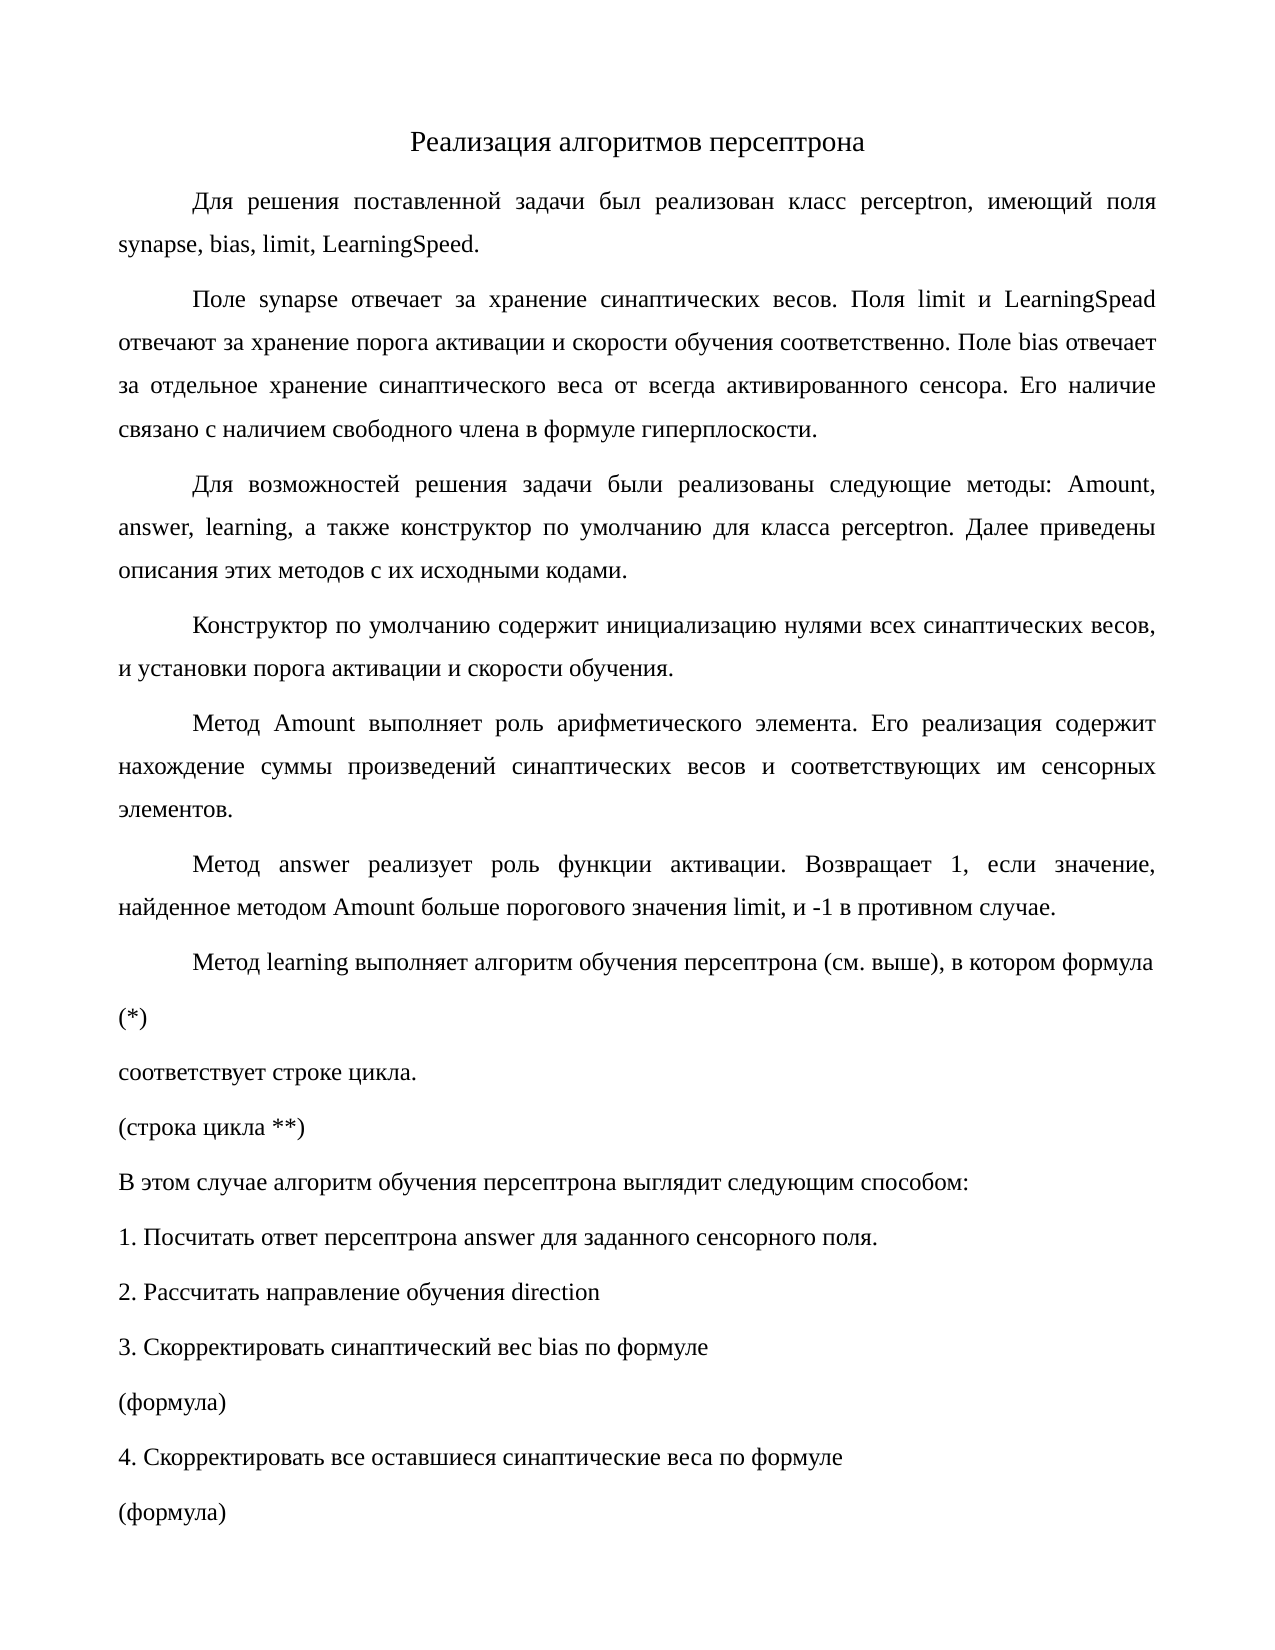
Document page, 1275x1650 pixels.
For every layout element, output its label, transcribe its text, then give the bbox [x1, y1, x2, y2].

text Метод learning выполняет алгоритм обучения персептрона (см. выше), в котором формула [118, 947, 1157, 976]
text Конструктор по умолчанию содержит инициализацию нулями всех синаптических весов, и установки порога активации и скорости обучения. [118, 610, 1157, 682]
text В этом случае алгоритм обучения персептрона выглядит следующим способом: [118, 1167, 1157, 1196]
text 1. Посчитать ответ персептрона answer для заданного сенсорного поля. [118, 1222, 1157, 1251]
text 4. Скорректировать все оставшиеся синаптические веса по формуле [118, 1442, 1157, 1471]
text Для решения поставленной задачи был реализован класс perceptron, имеющий поля synapse, bias, limit, LearningSpeed. [118, 186, 1157, 258]
text Для возможностей решения задачи были реализованы следующие методы: Amount, answer, learning, а также конструктор по умолчанию для класса perceptron. Далее приведены описания этих методов с их исходными кодами. [118, 469, 1157, 584]
text (формула) [118, 1497, 1157, 1526]
text (формула) [118, 1387, 1157, 1416]
text (*) [118, 1002, 1157, 1031]
text Поле synapse отвечает за хранение синаптических весов. Поля limit и LearningSpead отвечают за хранение порога активации и скорости обучения соответственно. Поле bias отвечает за отдельное хранение синаптического веса от всегда активированного сенсора. Его наличие связано с наличием свободного члена в формуле гиперплоскости. [118, 284, 1157, 442]
text Реализация алгоритмов персептрона [118, 124, 1157, 158]
text 3. Скорректировать синаптический вес bias по формуле [118, 1332, 1157, 1361]
text 2. Рассчитать направление обучения direction [118, 1277, 1157, 1306]
text (строка цикла **) [118, 1112, 1157, 1141]
text Метод Amount выполняет роль арифметического элемента. Его реализация содержит нахождение суммы произведений синаптических весов и соответствующих им сенсорных элементов. [118, 708, 1157, 823]
text Метод answer реализует роль функции активации. Возвращает 1, если значение, найденное методом Amount больше порогового значения limit, и -1 в противном случае. [118, 849, 1157, 921]
text соответствует строке цикла. [118, 1057, 1157, 1086]
